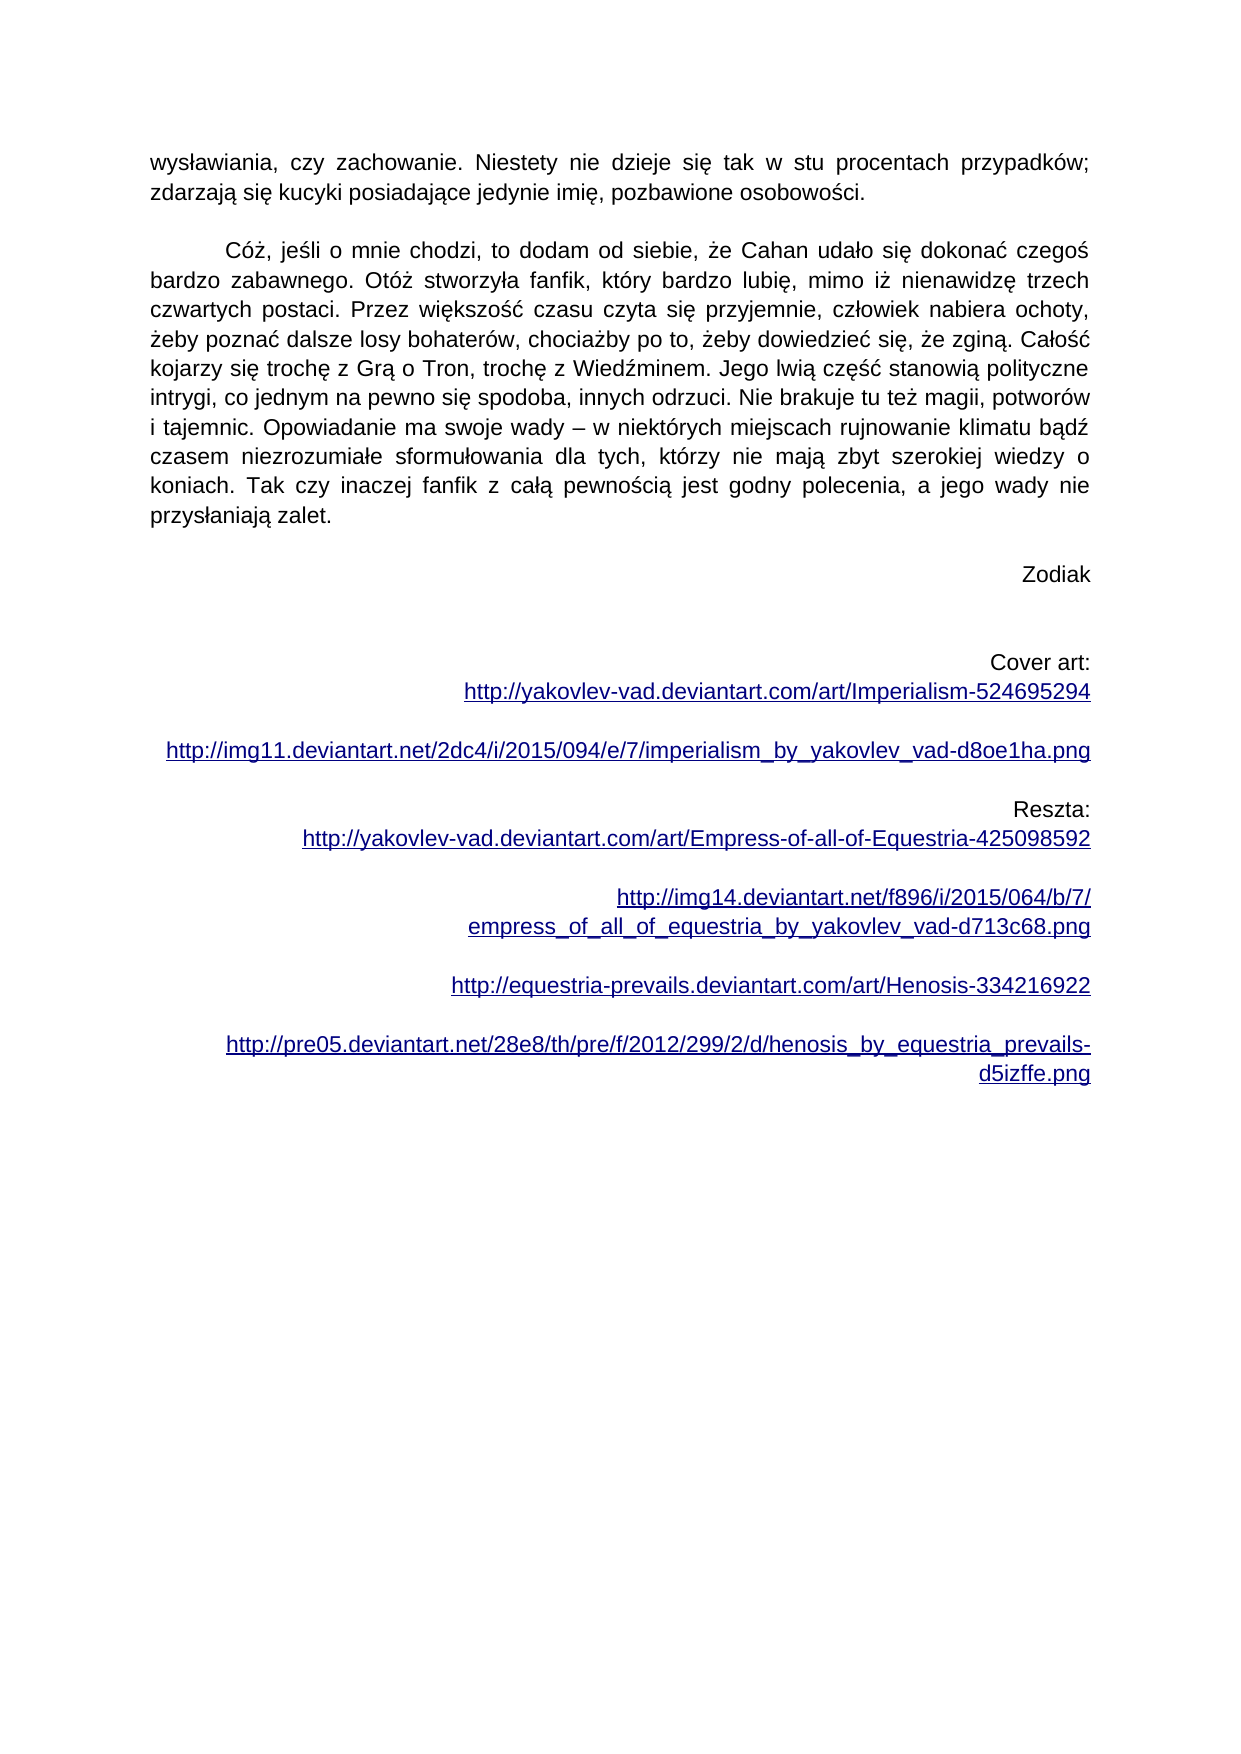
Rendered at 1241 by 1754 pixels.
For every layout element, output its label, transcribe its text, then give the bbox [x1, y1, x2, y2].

text Reszta: [150, 796, 1091, 822]
text Cóż, jeśli o mnie chodzi, to dodam od siebie, że Cahan udało się dokonać czegoś bardzo zabawnego. Otóż stworzyła fanfik, który bardzo lubię, mimo iż nienawidzę trzech czwartych postaci. Przez większość czasu czyta się przyjemnie, człowiek nabiera ochoty, żeby poznać dalsze losy bohaterów, chociażby po to, żeby dowiedzieć się, że zginą. Całość kojarzy się trochę z Grą o Tron, trochę z Wiedźminem. Jego lwią część stanowią polityczne intrygi, co jednym na pewno się spodoba, innych odrzuci. Nie brakuje tu też magii, potworów i tajemnic. Opowiadanie ma swoje wady – w niektórych miejscach rujnowanie klimatu bądź czasem niezrozumiałe sformułowania dla tych, którzy nie mają zbyt szerokiej wiedzy o koniach. Tak czy inaczej fanfik z całą pewnością jest godny polecenia, a jego wady nie przysłaniają zalet. [150, 238, 1091, 528]
text http://yakovlev-vad.deviantart.com/art/Imperialism-524695294 [150, 679, 1091, 704]
text Cover art: [150, 649, 1091, 675]
text http://equestria-prevails.deviantart.com/art/Henosis-334216922 [150, 972, 1091, 998]
text http://yakovlev-vad.deviantart.com/art/Empress-of-all-of-Equestria-425098592 [150, 826, 1091, 851]
text http://img14.deviantart.net/f896/i/2015/064/b/7/empress_of_all_of_equestria_by_yakovlev_vad-d713c68.png [150, 884, 1091, 939]
text Zodiak [150, 561, 1091, 587]
text http://img11.deviantart.net/2dc4/i/2015/094/e/7/imperialism_by_yakovlev_vad-d8oe1ha.png [150, 737, 1091, 763]
text wysławiania, czy zachowanie. Niestety nie dzieje się tak w stu procentach przypadków; zdarzają się kucyki posiadające jedynie imię, pozbawione osobowości. [150, 150, 1091, 205]
text http://pre05.deviantart.net/28e8/th/pre/f/2012/299/2/d/henosis_by_equestria_prevails-d5izffe.png [150, 1031, 1091, 1086]
